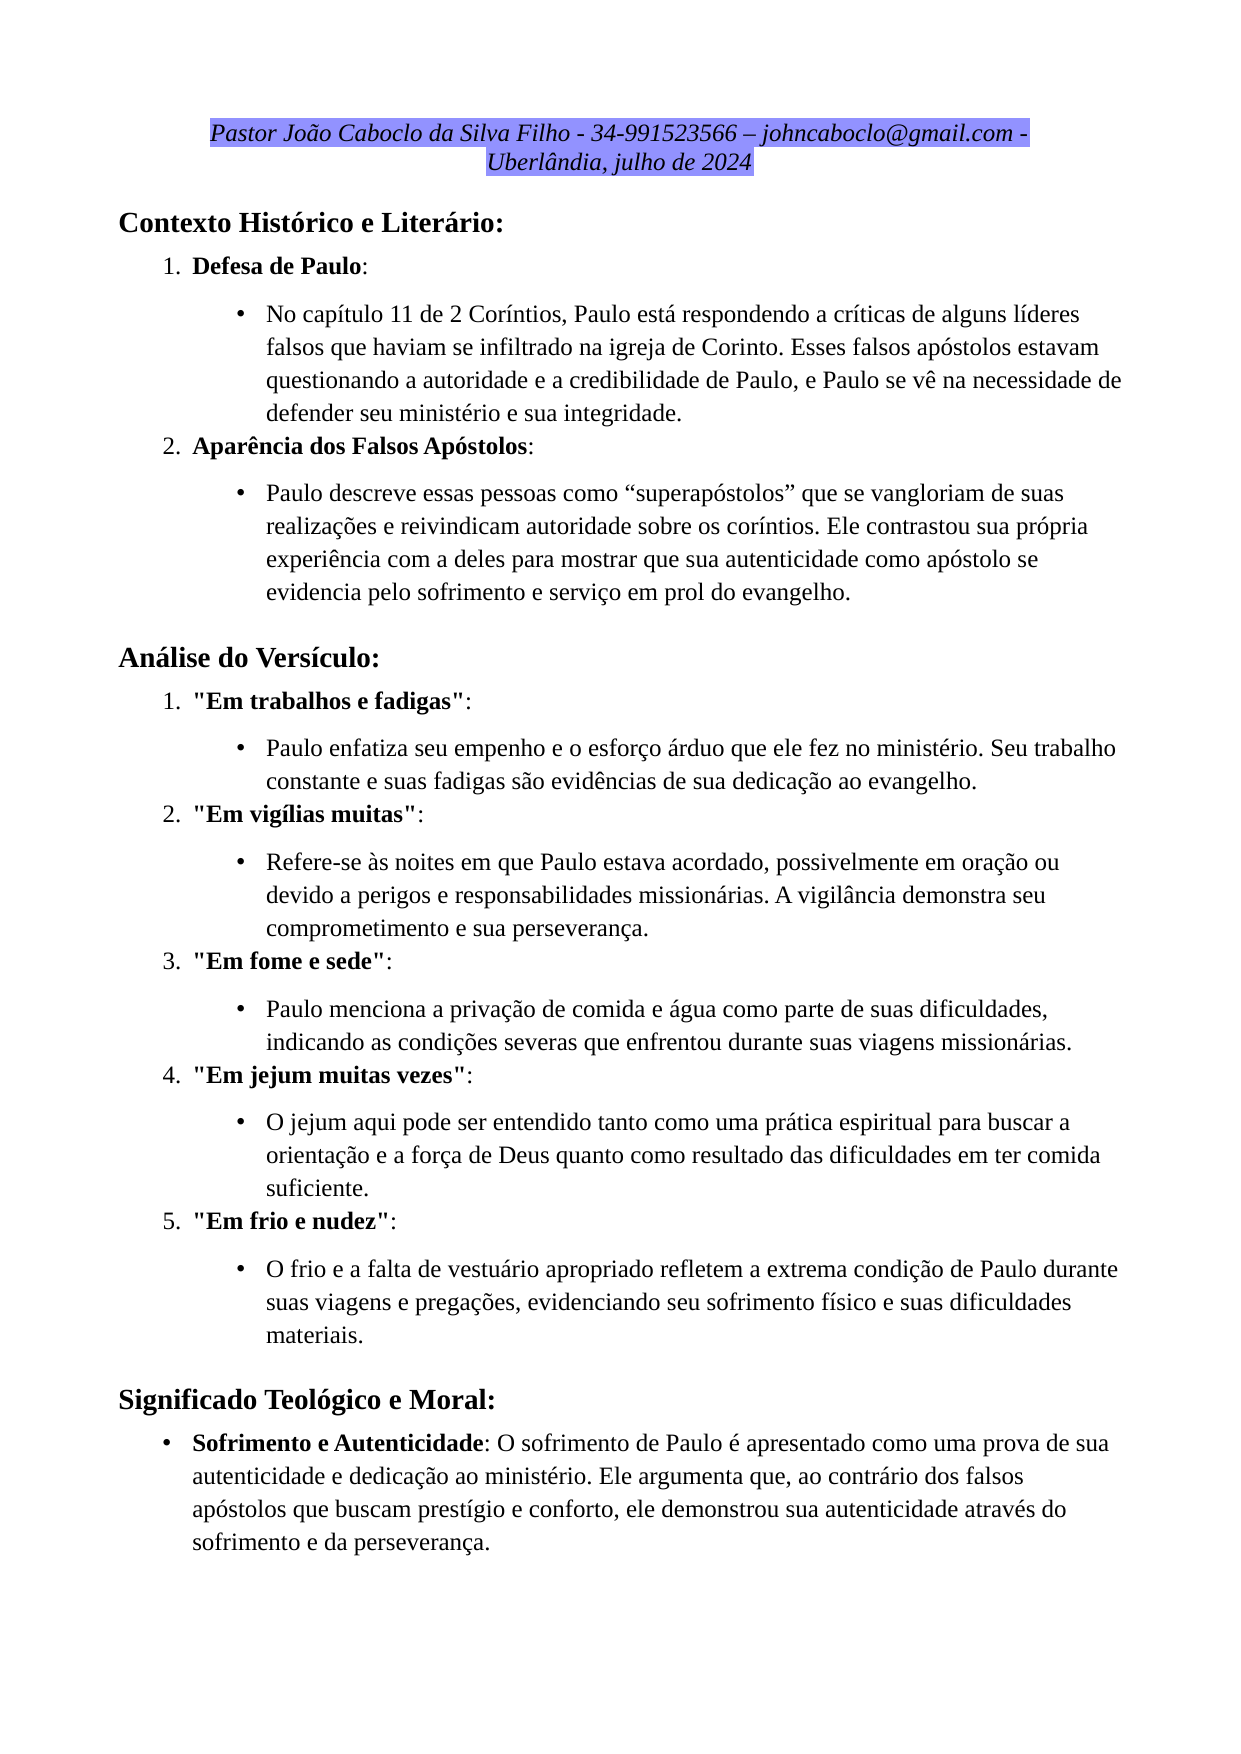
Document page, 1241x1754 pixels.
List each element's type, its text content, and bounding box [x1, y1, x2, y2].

list "Em jejum muitas vezes": [162, 1060, 1122, 1088]
list Sofrimento e Autenticidade: O sofrimento de Paulo é apresentado como uma prova de sua autenticidade e dedicação ao ministério. Ele argumenta que, ao contrário dos falsos apóstolos que buscam prestígio e conforto, ele demonstrou sua autenticidade através do sofrimento e da perseverança. [162, 1428, 1122, 1556]
list Paulo enfatiza seu empenho e o esforço árduo que ele fez no ministério. Seu trabalho constante e suas fadigas são evidências de sua dedicação ao evangelho. [236, 733, 1122, 795]
list "Em vigílias muitas": [162, 799, 1122, 828]
list Aparência dos Falsos Apóstolos: [162, 431, 1122, 459]
list O jejum aqui pode ser entendido tanto como uma prática espiritual para buscar a orientação e a força de Deus quanto como resultado das dificuldades em ter comida suficiente. [236, 1107, 1122, 1202]
subtitle Contexto Histórico e Literário: [118, 205, 1122, 239]
list Refere-se às noites em que Paulo estava acordado, possivelmente em oração ou devido a perigos e responsabilidades missionárias. A vigilância demonstra seu comprometimento e sua perseverança. [236, 847, 1122, 942]
list "Em frio e nudez": [162, 1206, 1122, 1235]
list "Em trabalhos e fadigas": [162, 686, 1122, 714]
subtitle Análise do Versículo: [118, 640, 1122, 673]
list Paulo descreve essas pessoas como “superapóstolos” que se vangloriam de suas realizações e reivindicam autoridade sobre os coríntios. Ele contrastou sua própria experiência com a deles para mostrar que sua autenticidade como apóstolo se evidencia pelo sofrimento e serviço em prol do evangelho. [236, 478, 1122, 606]
list No capítulo 11 de 2 Coríntios, Paulo está respondendo a críticas de alguns líderes falsos que haviam se infiltrado na igreja de Corinto. Esses falsos apóstolos estavam questionando a autoridade e a credibilidade de Paulo, e Paulo se vê na necessidade de defender seu ministério e sua integridade. [236, 299, 1122, 427]
list O frio e a falta de vestuário apropriado refletem a extrema condição de Paulo durante suas viagens e pregações, evidenciando seu sofrimento físico e suas dificuldades materiais. [236, 1254, 1122, 1349]
list "Em fome e sede": [162, 946, 1122, 975]
list Paulo menciona a privação de comida e água como parte de suas dificuldades, indicando as condições severas que enfrentou durante suas viagens missionárias. [236, 994, 1122, 1055]
subtitle Significado Teológico e Moral: [118, 1382, 1122, 1416]
list Defesa de Paulo: [162, 251, 1122, 280]
